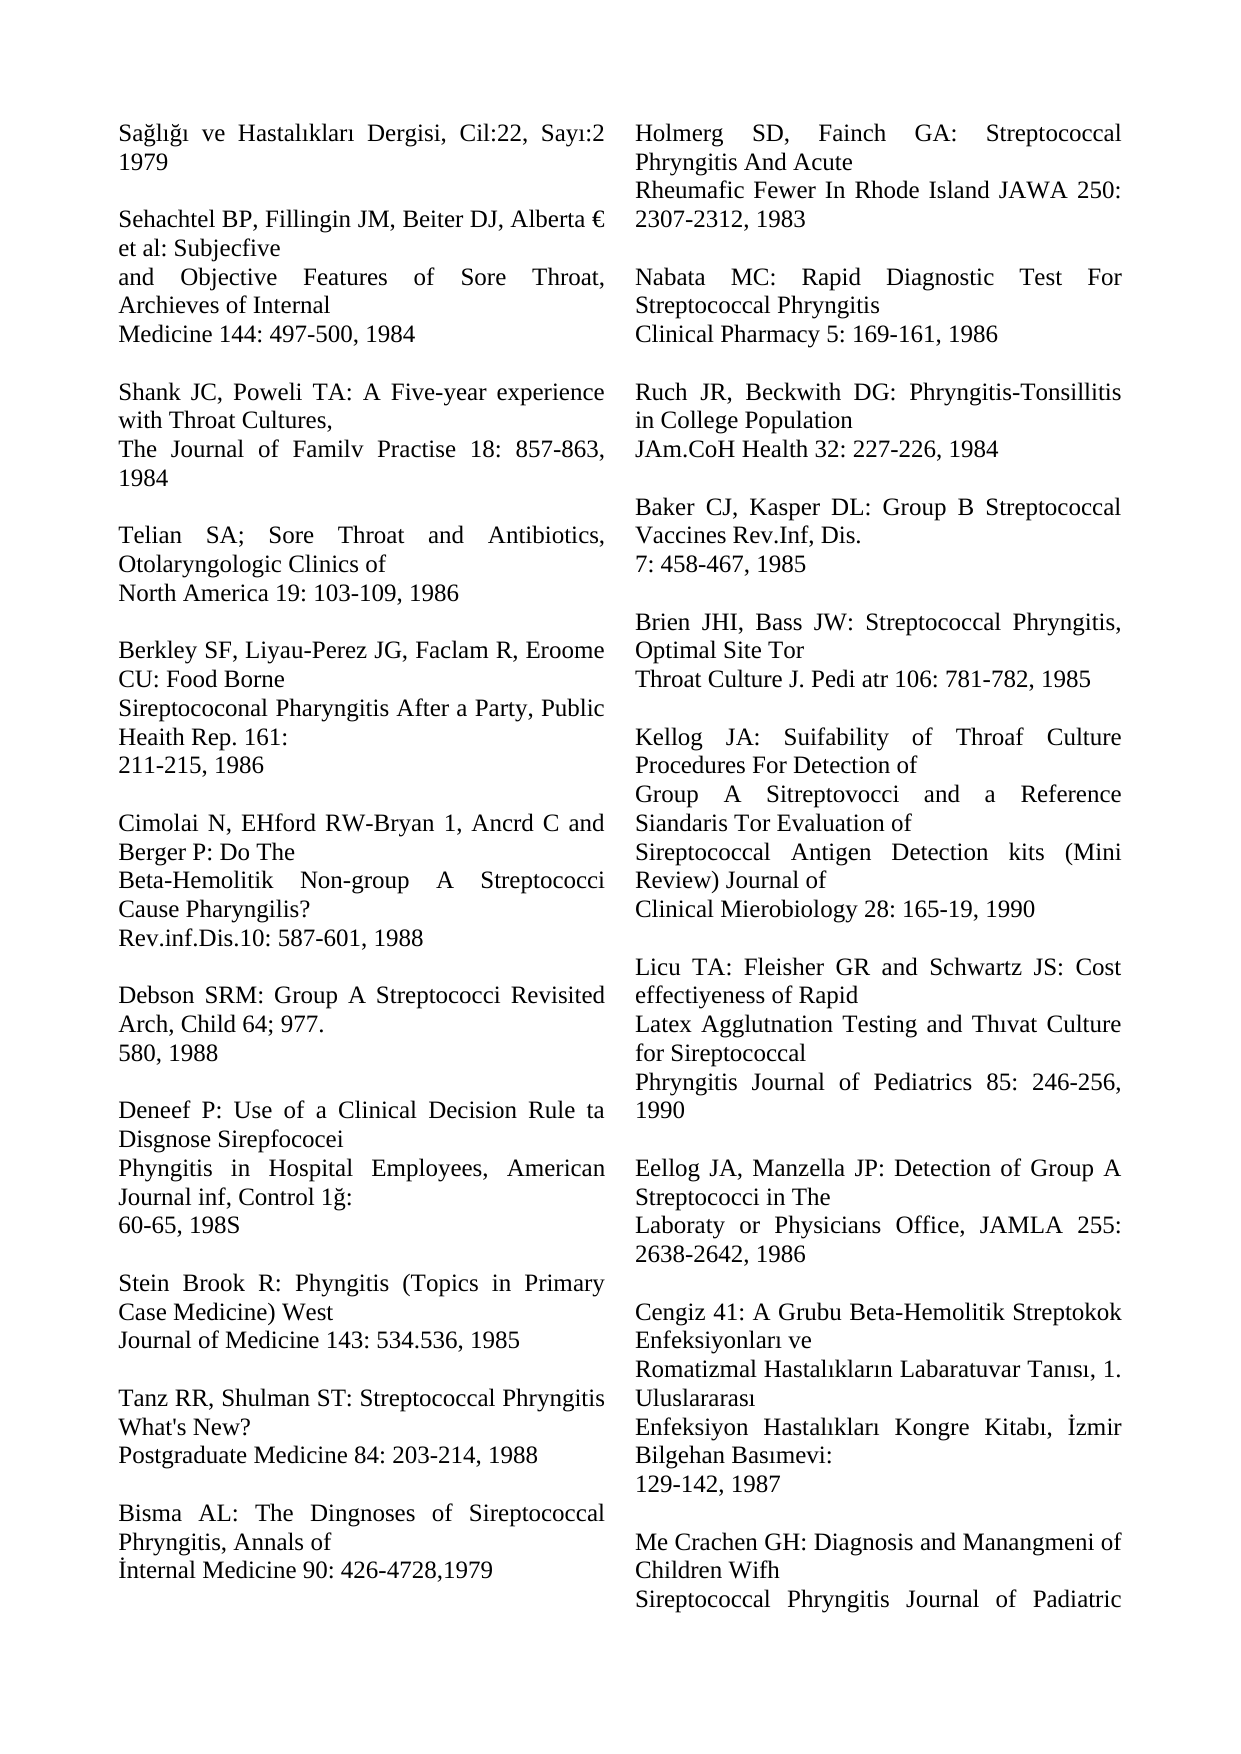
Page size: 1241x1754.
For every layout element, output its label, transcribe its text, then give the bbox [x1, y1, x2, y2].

text The Journal of Familv Practise 18: 857-863, 1984 [118, 434, 605, 492]
text Journal of Medicine 143: 534.536, 1985 [118, 1326, 605, 1354]
text Sireptococonal Pharyngitis After a Party, Public Heaith Rep. 161: [118, 693, 605, 751]
text İnternal Medicine 90: 426-4728,1979 [118, 1556, 605, 1584]
text Bisma AL: The Dingnoses of Sireptococcal Phryngitis, Annals of [118, 1498, 605, 1556]
text Clinical Pharmacy 5: 169-161, 1986 [635, 319, 1122, 348]
text Berkley SF, Liyau-Perez JG, Faclam R, Eroome CU: Food Borne [118, 636, 605, 693]
text Cengiz 41: A Grubu Beta-Hemolitik Streptokok Enfeksiyonları ve [635, 1297, 1122, 1354]
text Sireptococcal Phryngitis Journal of Padiatric [635, 1584, 1122, 1613]
text Rheumafic Fewer In Rhode Island JAWA 250: 2307-2312, 1983 [635, 176, 1122, 233]
text Baker CJ, Kasper DL: Group B Streptococcal Vaccines Rev.Inf, Dis. [635, 492, 1122, 549]
text 60-65, 198S [118, 1211, 605, 1239]
text Sireptococcal Antigen Detection kits (Mini Review) Journal of [635, 837, 1122, 894]
text JAm.CoH Health 32: 227-226, 1984 [635, 434, 1122, 463]
text Romatizmal Hastalıkların Labaratuvar Tanısı, 1. Uluslararası [635, 1354, 1122, 1412]
text Holmerg SD, Fainch GA: Streptococcal Phryngitis And Acute [635, 118, 1122, 176]
text Kellog JA: Suifability of Throaf Culture Procedures For Detection of [635, 722, 1122, 779]
text Enfeksiyon Hastalıkları Kongre Kitabı, İzmir Bilgehan Basımevi: [635, 1412, 1122, 1469]
text Me Crachen GH: Diagnosis and Manangmeni of Children Wifh [635, 1527, 1122, 1584]
text 7: 458-467, 1985 [635, 549, 1122, 578]
text Sehachtel BP, Fillingin JM, Beiter DJ, Alberta € et al: Subjecfive [118, 204, 605, 262]
text Debson SRM: Group A Streptococci Revisited Arch, Child 64; 977. [118, 981, 605, 1038]
text 129-142, 1987 [635, 1469, 1122, 1498]
text Ruch JR, Beckwith DG: Phryngitis-Tonsillitis in College Population [635, 377, 1122, 434]
text Medicine 144: 497-500, 1984 [118, 319, 605, 348]
text 211-215, 1986 [118, 751, 605, 779]
text Cimolai N, EHford RW-Bryan 1, Ancrd C and Berger P: Do The [118, 808, 605, 866]
text 580, 1988 [118, 1038, 605, 1067]
text Eellog JA, Manzella JP: Detection of Group A Streptococci in The [635, 1153, 1122, 1211]
text Clinical Mierobiology 28: 165-19, 1990 [635, 894, 1122, 923]
text and Objective Features of Sore Throat, Archieves of Internal [118, 262, 605, 319]
text Stein Brook R: Phyngitis (Topics in Primary Case Medicine) West [118, 1268, 605, 1326]
text Licu TA: Fleisher GR and Schwartz JS: Cost effectiyeness of Rapid [635, 952, 1122, 1009]
text Laboraty or Physicians Office, JAMLA 255: 2638-2642, 1986 [635, 1211, 1122, 1268]
text Tanz RR, Shulman ST: Streptococcal Phryngitis What's New? [118, 1383, 605, 1441]
text Postgraduate Medicine 84: 203-214, 1988 [118, 1441, 605, 1469]
text Throat Culture J. Pedi atr 106: 781-782, 1985 [635, 664, 1122, 693]
text Shank JC, Poweli TA: A Five-year experience with Throat Cultures, [118, 377, 605, 434]
text Deneef P: Use of a Clinical Decision Rule ta Disgnose Sirepfococei [118, 1096, 605, 1153]
text North America 19: 103-109, 1986 [118, 578, 605, 607]
text Brien JHI, Bass JW: Streptococcal Phryngitis, Optimal Site Tor [635, 607, 1122, 664]
text Beta-Hemolitik Non-group A Streptococci Cause Pharyngilis? [118, 866, 605, 923]
text Phyngitis in Hospital Employees, American Journal inf, Control 1ğ: [118, 1153, 605, 1211]
text Sağlığı ve Hastalıkları Dergisi, Cil:22, Sayı:2 1979 [118, 118, 605, 176]
text Latex Agglutnation Testing and Thıvat Culture for Sireptococcal [635, 1009, 1122, 1067]
text Nabata MC: Rapid Diagnostic Test For Streptococcal Phryngitis [635, 262, 1122, 319]
text Rev.inf.Dis.10: 587-601, 1988 [118, 923, 605, 952]
text Group A Sitreptovocci and a Reference Siandaris Tor Evaluation of [635, 779, 1122, 837]
text Phryngitis Journal of Pediatrics 85: 246-256, 1990 [635, 1067, 1122, 1124]
text Telian SA; Sore Throat and Antibiotics, Otolaryngologic Clinics of [118, 521, 605, 578]
